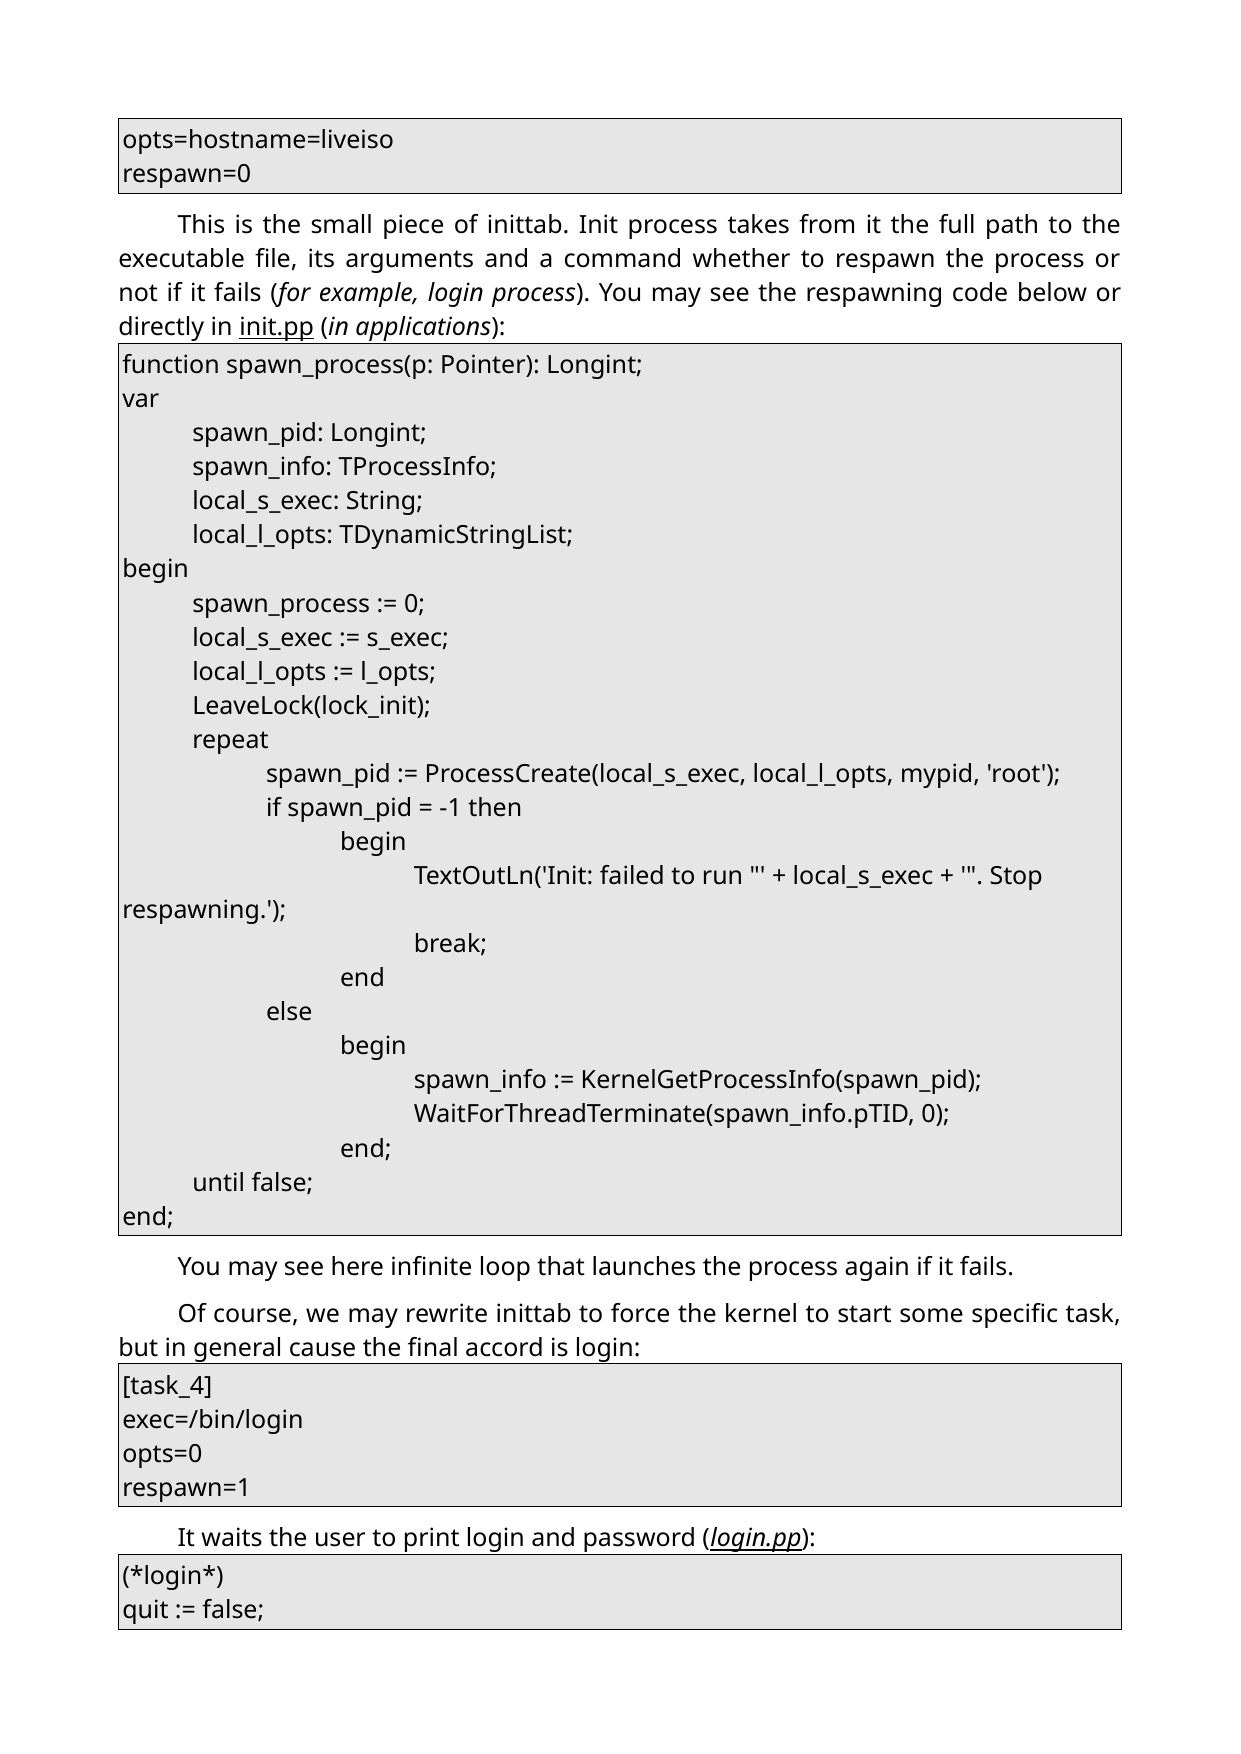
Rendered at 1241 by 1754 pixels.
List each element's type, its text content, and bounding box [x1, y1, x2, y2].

text Of course, we may rewrite inittab to force the kernel to start some specific task, but in general cause the final accord is login: [118, 1295, 1122, 1363]
text local_s_exec: String; [119, 479, 1121, 513]
text break; [119, 922, 1121, 956]
text repeat [119, 717, 1121, 752]
text (*login*) [119, 1555, 1121, 1588]
text function spawn_process(p: Pointer): Longint; [119, 344, 1121, 377]
text end [119, 956, 1121, 990]
text exec=/bin/login [119, 1397, 1121, 1431]
text [task_4] [119, 1364, 1121, 1397]
text spawn_info: TProcessInfo; [119, 445, 1121, 479]
text opts=0 [119, 1431, 1121, 1466]
text until false; [119, 1160, 1121, 1194]
text local_l_opts: TDynamicStringList; [119, 513, 1121, 547]
text quit := false; [119, 1588, 1121, 1629]
text TextOutLn('Init: failed to run "' + local_s_exec + '". Stop respawning.'); [119, 854, 1121, 922]
text respawn=0 [119, 152, 1121, 193]
text respawn=1 [119, 1466, 1121, 1506]
text spawn_pid: Longint; [119, 411, 1121, 445]
text end; [119, 1126, 1121, 1160]
text begin [119, 547, 1121, 581]
text You may see here infinite loop that launches the process again if it fails. [118, 1249, 1122, 1283]
text spawn_pid := ProcessCreate(local_s_exec, local_l_opts, mypid, 'root'); [119, 752, 1121, 786]
text spawn_info := KernelGetProcessInfo(spawn_pid); [119, 1058, 1121, 1092]
text opts=hostname=liveiso [119, 119, 1121, 152]
text local_l_opts := l_opts; [119, 649, 1121, 683]
text var [119, 377, 1121, 411]
text else [119, 990, 1121, 1024]
text spawn_process := 0; [119, 581, 1121, 615]
text begin [119, 820, 1121, 854]
text LeaveLock(lock_init); [119, 683, 1121, 717]
text This is the small piece of inittab. Init process takes from it the full path to the executable file, its arguments and a command whether to respawn the process or not if it fails (for example, login process). You may see the respawning code below or directly in init.pp (in applications): [118, 207, 1122, 343]
text end; [119, 1194, 1121, 1235]
text local_s_exec := s_exec; [119, 615, 1121, 649]
text if spawn_pid = -1 then [119, 786, 1121, 820]
text It waits the user to print login and password (login.pp): [118, 1520, 1122, 1554]
text WaitForThreadTerminate(spawn_info.pTID, 0); [119, 1092, 1121, 1126]
text begin [119, 1024, 1121, 1058]
